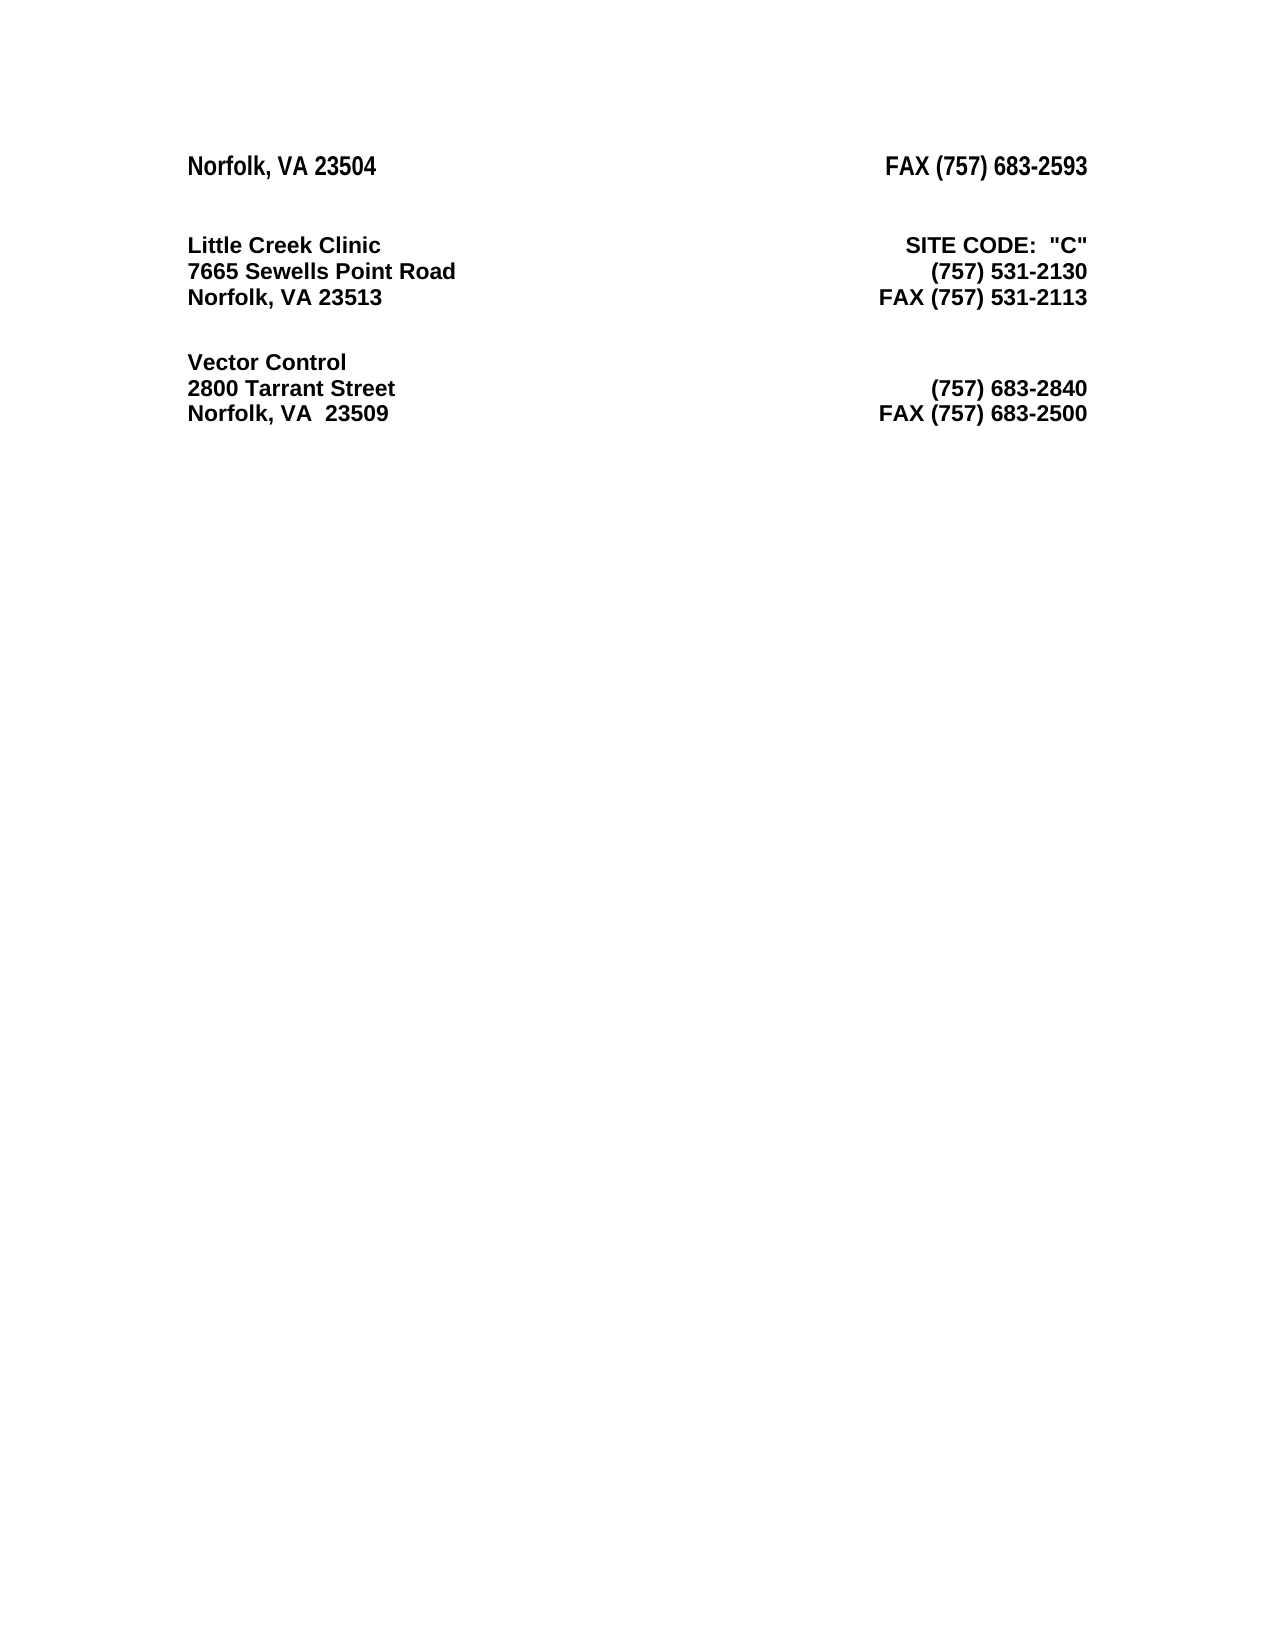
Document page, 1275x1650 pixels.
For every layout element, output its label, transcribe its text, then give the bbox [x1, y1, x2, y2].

text Norfolk, VA 23509 FAX (757) 683-2500 [187, 401, 1087, 427]
text 2800 Tarrant Street (757) 683-2840 [187, 375, 1087, 401]
text Norfolk, VA 23513 FAX (757) 531-2113 [187, 284, 1087, 310]
text Little Creek Clinic SITE CODE: "C" [187, 233, 1087, 259]
subtitle Norfolk, VA 23504 FAX (757) 683-2593 [187, 150, 1087, 181]
text 7665 Sewells Point Road (757) 531-2130 [187, 259, 1087, 284]
text Vector Control [187, 350, 1087, 375]
